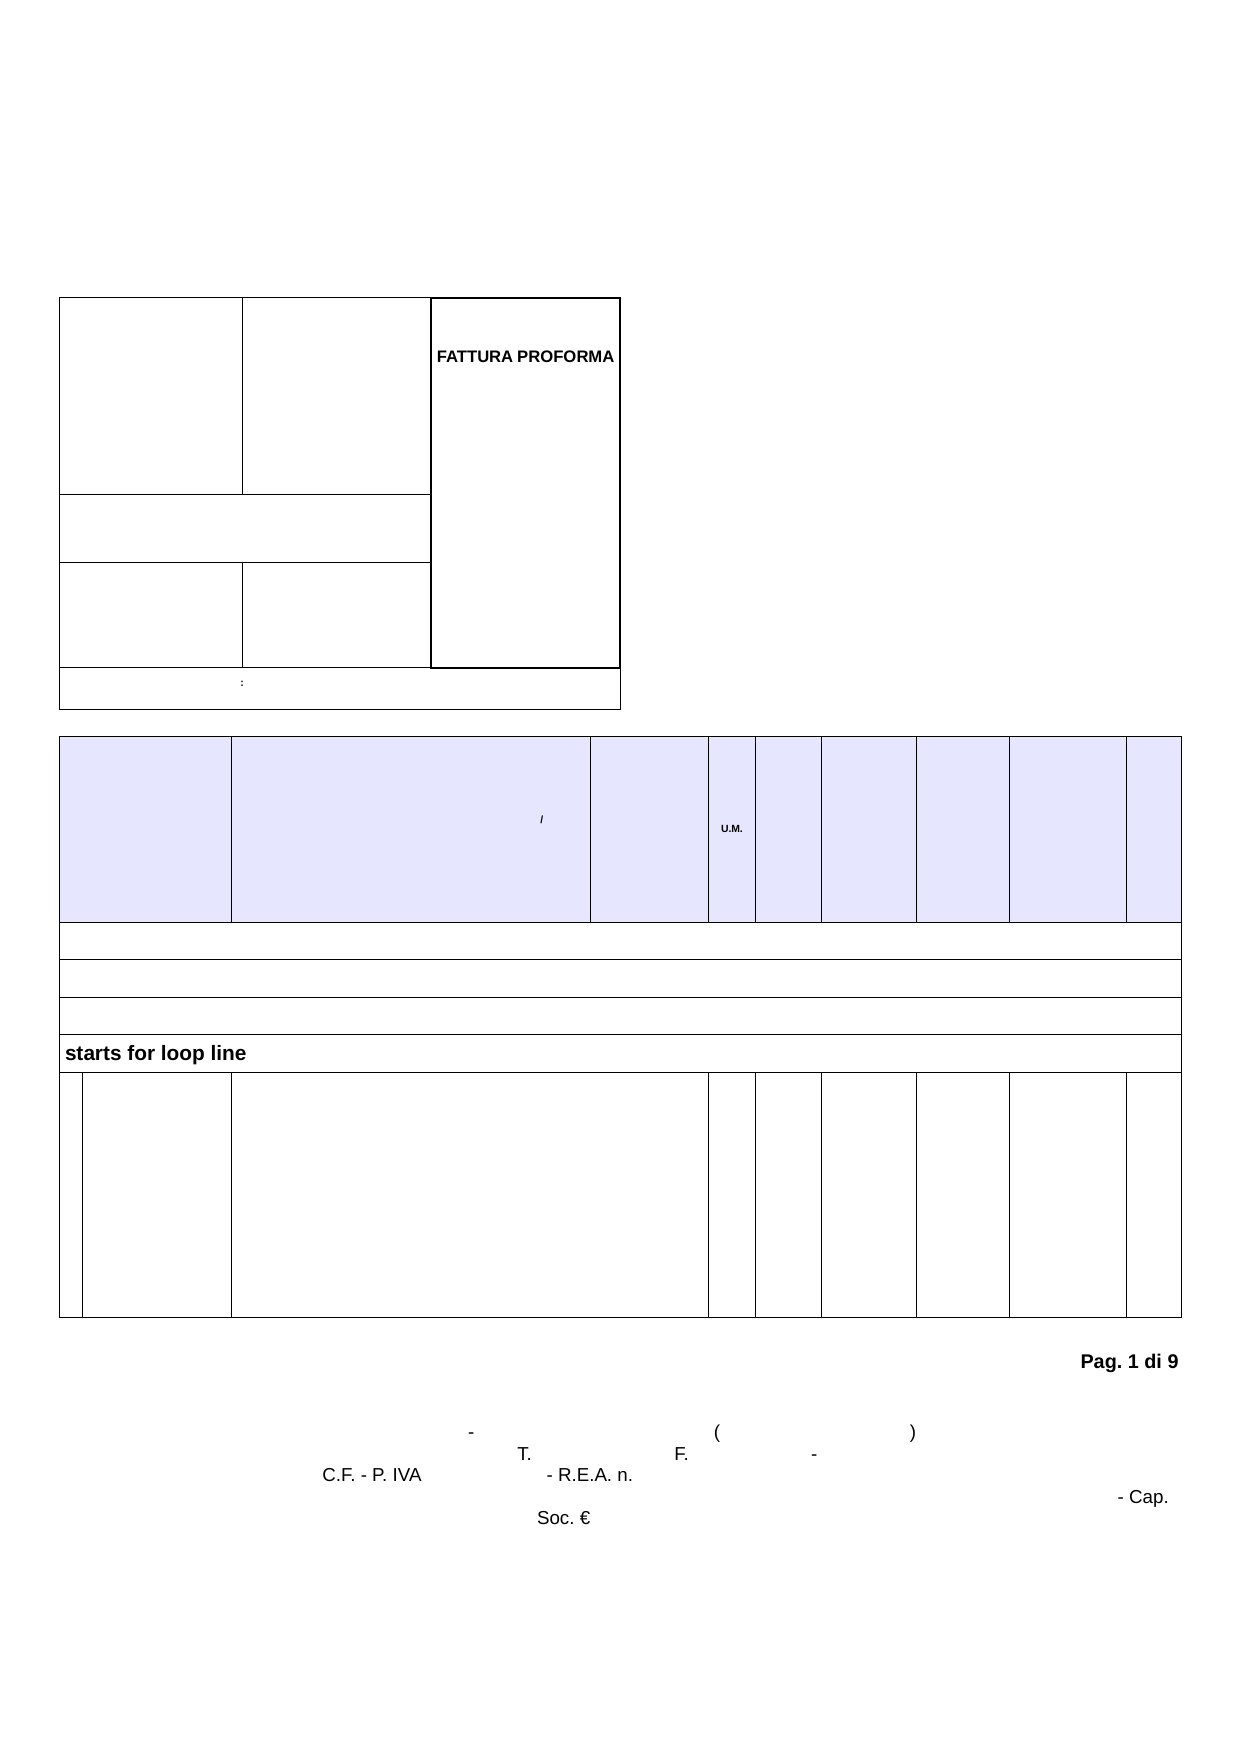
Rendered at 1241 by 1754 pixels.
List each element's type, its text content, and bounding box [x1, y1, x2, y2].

table_cell <o.partner_id.vat if o.partner_id.vat else ''><'\n%s' %(o.partner_id.fiscalcode) if o.partner_id.fiscalcode else ''> [243, 341, 430, 494]
table_header <get_language('COD. CLIENTE', getLang())> [591, 737, 708, 922]
table_cell <o.partner_id.state_id.code or o.partner_id.mexal_province or ''> [1128, 524, 1181, 562]
table_header <get_language('DESCRIZIONE ARTICOLO', getLang())> / <get_language('COLORE', getLang())> [232, 737, 590, 922]
table_header <get_language('ALIQ', getLang())> [1127, 737, 1181, 922]
table_cell <get_language('CONSEGNA (SALVO IMPREVISTI)', getLang())> [243, 563, 430, 597]
table_header <get_language('DOCUMENTO', getLang())> [432, 299, 619, 341]
table_cell <('%s\n' % l.text_note_pre.strip()) if l.text_note_pre else ''><l.name if l.use_text_description else (l.product_id.name or '')> [232, 1073, 590, 1154]
table_cell <o.text_note_pre> [231, 960, 708, 997]
table_cell <o.pricelist_id.currency_id.symbol or ''> <formatLang(l.price_unit, digits=get_digits(dp='Account'))> [822, 1073, 916, 1317]
table_cell <('%s' % l.product_id.colour.strip()) if l.product_id.colour else ''><('\n%s' % l.text_note_post.strip()) if l.text_note_post else ''><"\n%s" % l.product_id.fsc_certified_id.text.strip() if l.product_id.fsc_certified_id and company.fsc_certified and company.fsc_from_date<= o.date_order else ''><"\n%s" % l.product_id.pefc_certified_id.text.strip() if l.product_id.pefc_certified_id and company.pefc_certified and company.pefc_from_date<= o.date_order else ''> [232, 1154, 590, 1317]
table_cell [621, 562, 655, 667]
table_cell <o.client_order_ref> [60, 597, 242, 667]
table_cell <l.product_uom.name> [709, 1073, 755, 1317]
table_cell starts for loop line [60, 1035, 1181, 1072]
table_cell <if test="o.destination_partner_id"><get_language('DESTINATARIO', getLang())></if> <o.destination_partner_id.name> <o.destination_partner_id.street> [655, 562, 1181, 667]
table_cell </if> [60, 998, 1181, 1034]
table_cell <get_language('AGENTE', getLang())>: <o.partner_id.agent_id.name> [60, 668, 620, 709]
table_cell <get_language('RIF. ORDINE CLIENTE', getLang())> [60, 563, 242, 597]
table_cell <formatLang(l.product_uom_qty, digits=0) if proforma_mode() == 'order' else formatLang(l.product_uom_qty - l.delivered_qty, digits=0)> [756, 1073, 821, 1317]
table_cell [708, 960, 1181, 997]
table_cell <l.multi_discount_rates if l.multi_discount_rates else ''> [917, 1073, 1009, 1317]
table_cell <o.name> [432, 524, 619, 562]
table_header <get_language('CODICE ARTICOLO', getLang())><get_line_number(True)> [60, 737, 231, 922]
table_header <get_language('CLIENTE', getLang())> [60, 298, 242, 341]
table_cell [621, 667, 655, 709]
table_cell <get_line_number()> [60, 1073, 82, 1317]
table_cell <o.destination_partner_id.zip> <o.destination_partner_id.city> [655, 667, 1127, 709]
table_cell FATTURA PROFORMA [432, 341, 619, 494]
table_header <get_language('IMPORTO', getLang())> [1010, 737, 1126, 922]
table_cell <get_language('NUMERO', getLang())> [432, 494, 619, 524]
table_header [621, 297, 655, 524]
table_cell <o.pricelist_id.currency_id.symbol or ''> <formatLang(l.price_subtotal, digits=get_digits(dp='Account')) if proforma_mode == 'order' else formatLang((l.product_uom_qty - l.delivered_qty) * l.price_unit * (100.0 - l.discount) / 100.0, digits=get_digits(dp='Account'))> [1010, 1073, 1126, 1317]
table_header <get_language('PARTITA IVA', getLang())> [243, 298, 430, 341]
table_header <get_language('SPETT.LE', getLang())> <o.partner_id.name> <o.partner_id.street> [655, 297, 1181, 524]
table_cell [621, 524, 655, 562]
table_header <get_language('SCONTO', getLang())> [917, 737, 1009, 922]
table_cell <l.tax_id.report_description or l.tax_id.description> [1127, 1073, 1181, 1317]
table_cell <formatLang(o.date_order, date=True) if o.date_order else ""> [432, 597, 619, 667]
table_cell <formatLang(o.date_deadline, date=True) if o.date_deadline else ""> [243, 597, 430, 667]
text <setLang(o.partner_id.lang or 'it_IT')> [59, 283, 1181, 297]
table_cell <o.partner_id.sql_customer_code> <'>>' if o.uncovered_state in ('green', 'yellow') else '<<'> [60, 341, 242, 494]
table_header <get_language('PREZZO UNIT.', getLang())> [822, 737, 916, 922]
table_cell <o.partner_id.zip> <o.partner_id.city> [655, 524, 1127, 562]
table_cell <if test="o.text_note_pre"> [60, 923, 1181, 959]
table_cell [60, 960, 231, 997]
table_cell <o.destination_partner_id.state_id.code or o.destination_partner_id.mexal_province or ''> [1128, 667, 1181, 709]
table_cell <o.payment_term.name or ''> [60, 524, 430, 562]
table_cell <get_partic_description(o.partner_id.id, l.product_id.id) if o.partner_id.use_partic else ''> [590, 1073, 708, 1317]
table_header <get_language('Q.TA\'', getLang()) if proforma_mode() == 'order' else get_language('RES.', getLang())> [756, 737, 821, 922]
table_cell <l.product_id.default_code or ''> [83, 1073, 231, 1317]
table_cell <get_language('DATA', getLang())> [432, 562, 619, 597]
table_header U.M. [709, 737, 755, 922]
table_cell <get_language('CONDIZIONI DI PAGAMENTO', getLang())> [60, 495, 430, 524]
